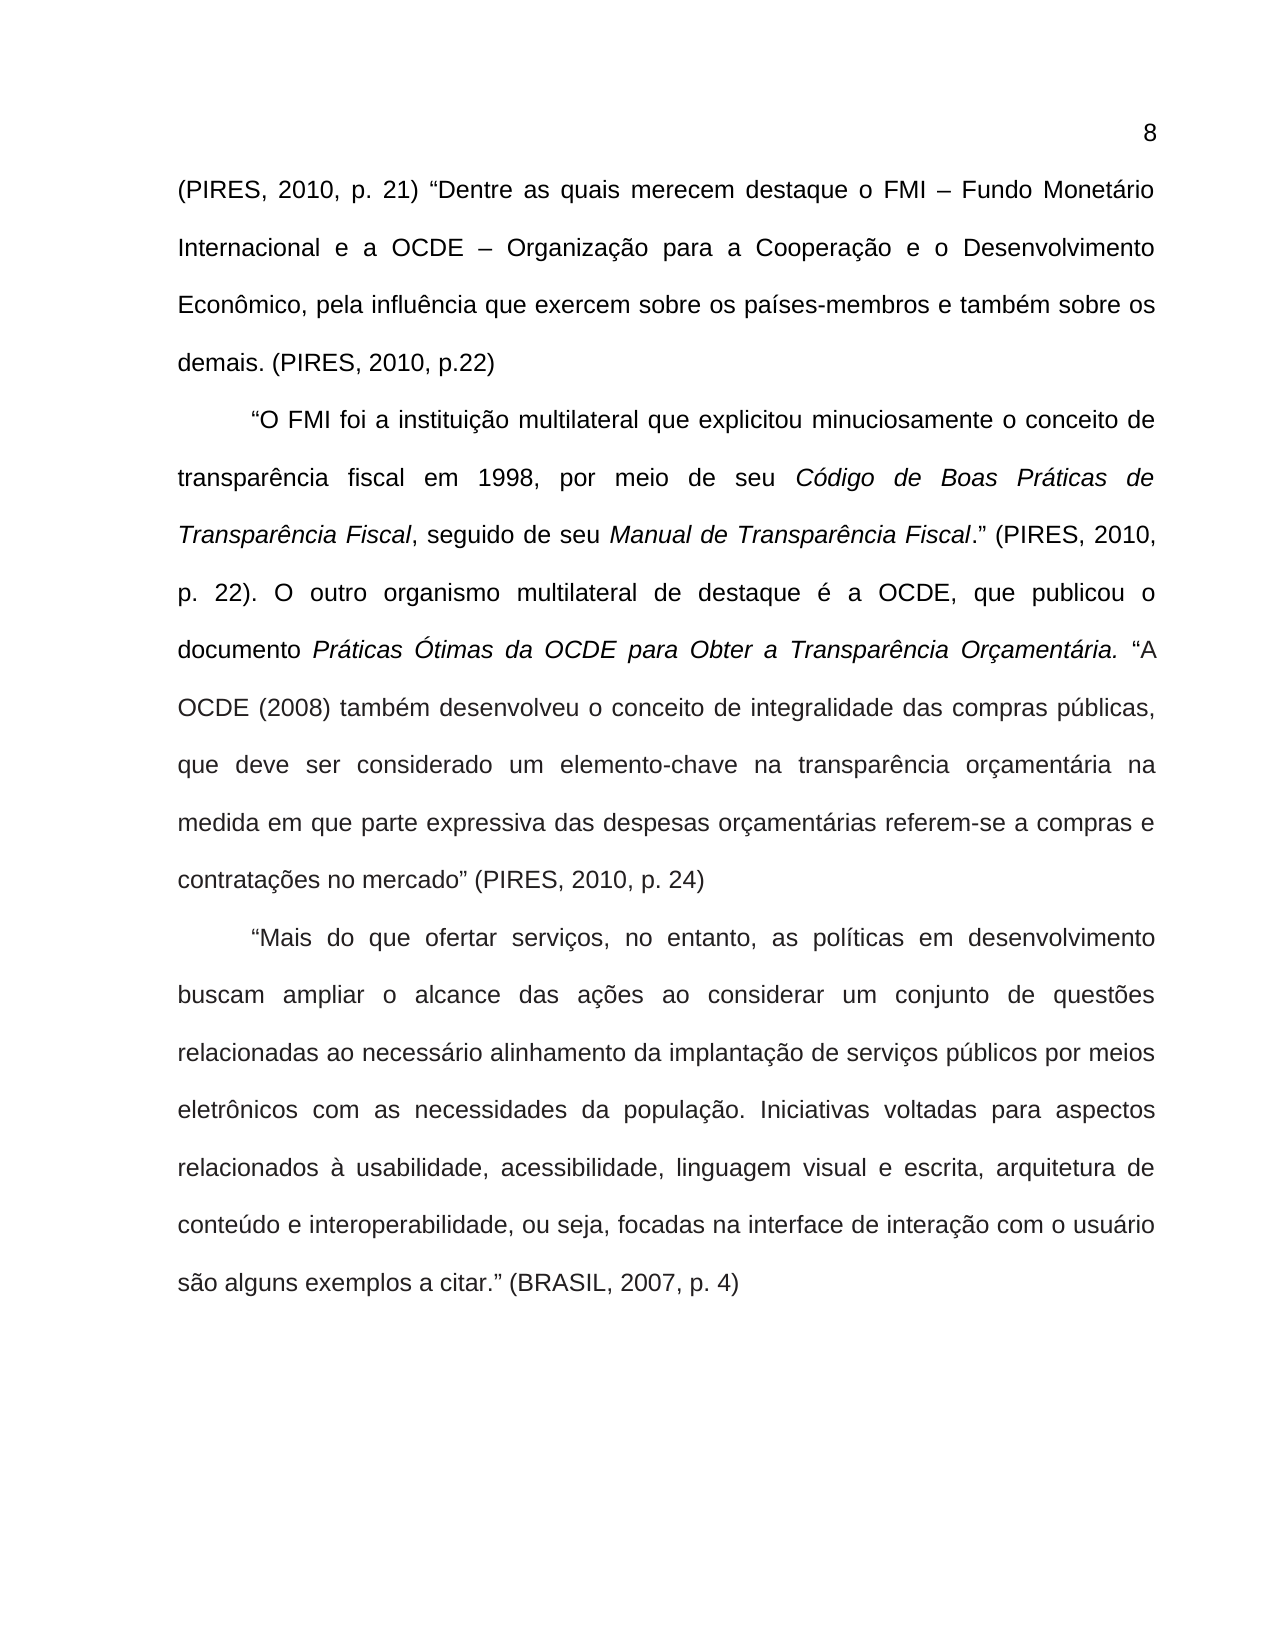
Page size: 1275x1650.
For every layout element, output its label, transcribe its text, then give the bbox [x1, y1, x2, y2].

text “O FMI foi a instituição multilateral que explicitou minuciosamente o conceito de transparência fiscal em 1998, por meio de seu Código de Boas Práticas de Transparência Fiscal, seguido de seu Manual de Transparência Fiscal.” (PIRES, 2010, p. 22). O outro organismo multilateral de destaque é a OCDE, que publicou o documento Práticas Ótimas da OCDE para Obter a Transparência Orçamentária. “A OCDE (2008) também desenvolveu o conceito de integralidade das compras públicas, que deve ser considerado um elemento-chave na transparência orçamentária na medida em que parte expressiva das despesas orçamentárias referem-se a compras e contratações no mercado” (PIRES, 2010, p. 24) [177, 406, 1157, 894]
text “Mais do que ofertar serviços, no entanto, as políticas em desenvolvimento buscam ampliar o alcance das ações ao considerar um conjunto de questões relacionadas ao necessário alinhamento da implantação de serviços públicos por meios eletrônicos com as necessidades da população. Iniciativas voltadas para aspectos relacionados à usabilidade, acessibilidade, linguagem visual e escrita, arquitetura de conteúdo e interoperabilidade, ou seja, focadas na interface de interação com o usuário são alguns exemplos a citar.” (BRASIL, 2007, p. 4) [177, 923, 1157, 1297]
text (PIRES, 2010, p. 21) “Dentre as quais merecem destaque o FMI – Fundo Monetário Internacional e a OCDE – Organização para a Cooperação e o Desenvolvimento Econômico, pela influência que exercem sobre os países-membros e também sobre os demais. (PIRES, 2010, p.22) [177, 176, 1157, 377]
